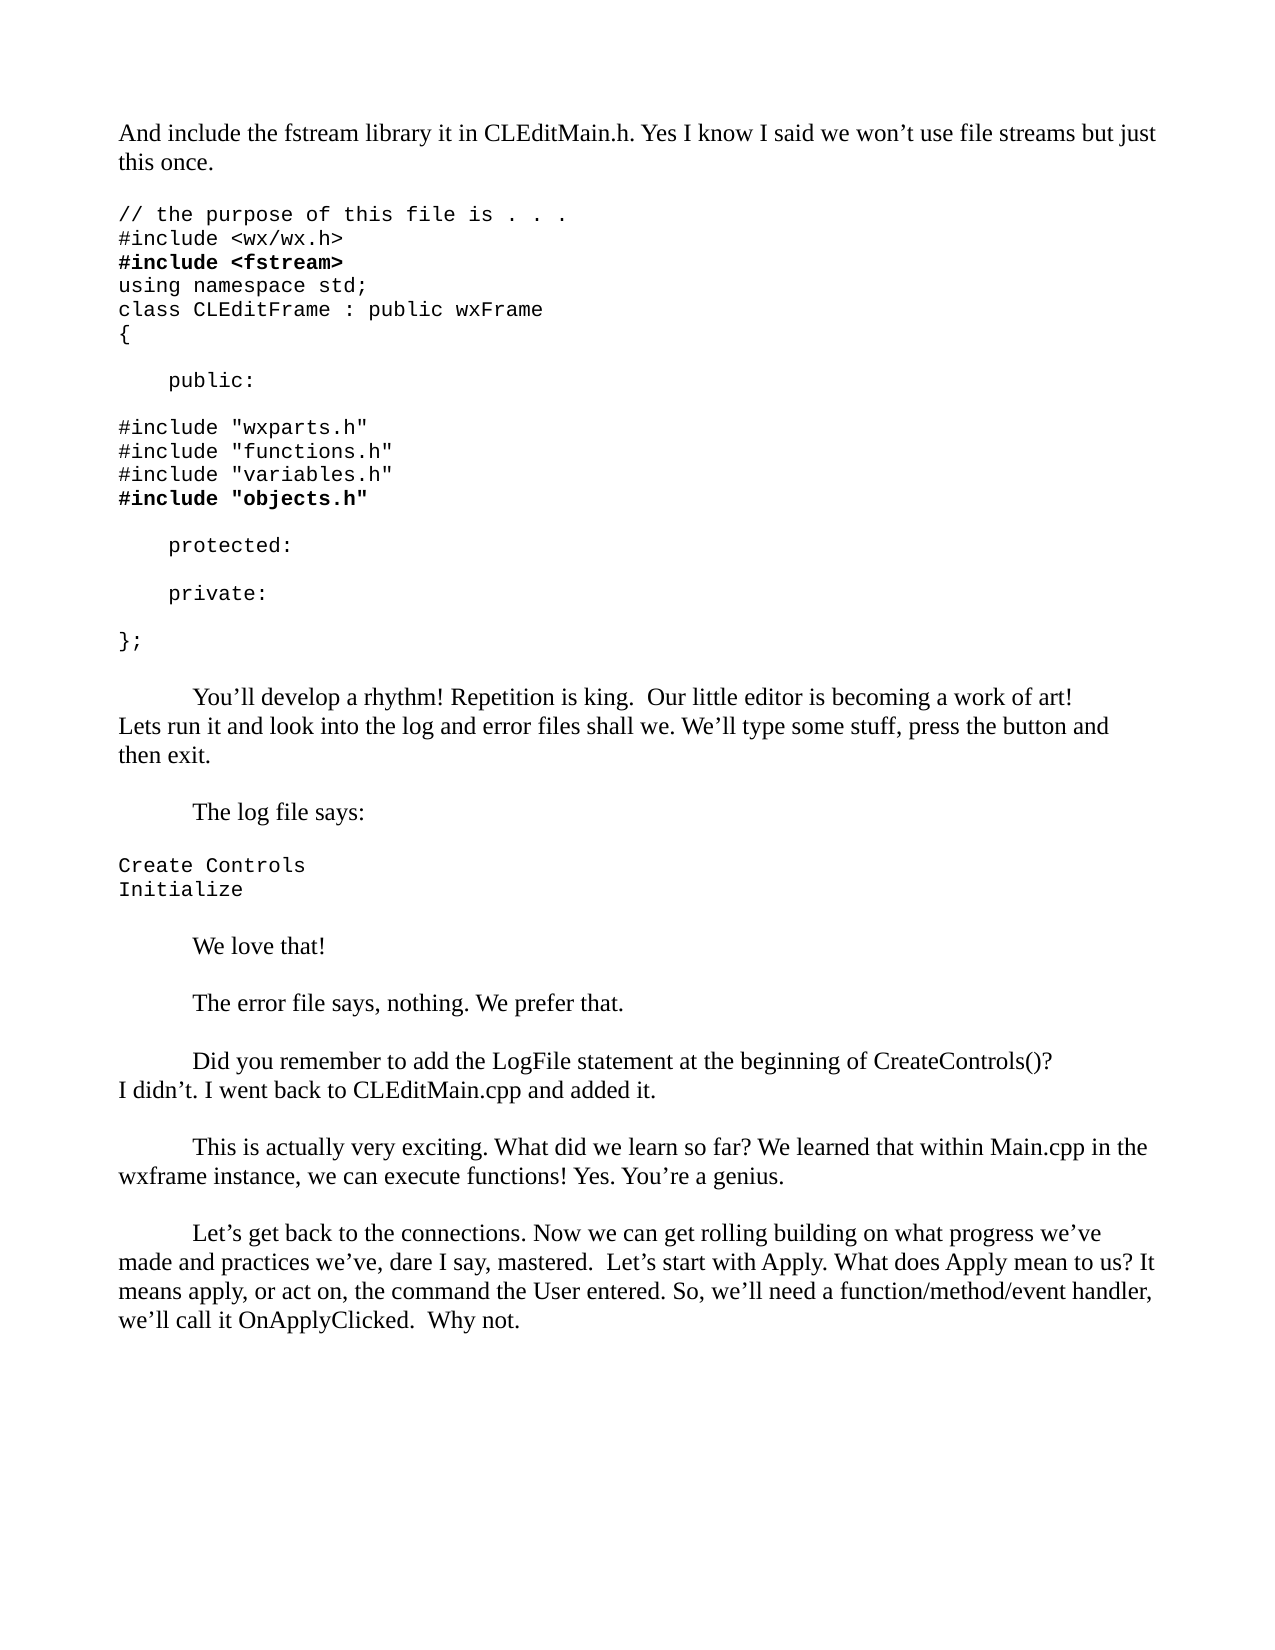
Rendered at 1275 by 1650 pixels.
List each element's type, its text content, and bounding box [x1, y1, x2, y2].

text Let’s get back to the connections. Now we can get rolling building on what progress we’ve made and practices we’ve, dare I say, mastered. Let’s start with Apply. What does Apply mean to us? It means apply, or act on, the command the User entered. So, we’ll need a function/method/event handler, we’ll call it OnApplyClicked. Why not. [118, 1218, 1157, 1333]
text Initialize [118, 878, 1157, 902]
text The log file says: [118, 797, 1157, 826]
text #include <wx/wx.h> [118, 228, 1157, 252]
text And include the fstream library it in CLEditMain.h. Yes I know I said we won’t use file streams but just this once. [118, 118, 1157, 176]
text class CLEditFrame : public wxFrame [118, 299, 1157, 323]
text private: [118, 583, 1157, 606]
text Create Controls [118, 855, 1157, 878]
text }; [118, 630, 1157, 654]
text { [118, 323, 1157, 346]
text #include "variables.h" [118, 464, 1157, 488]
text // the purpose of this file is . . . [118, 204, 1157, 228]
text The error file says, nothing. We prefer that. [118, 988, 1157, 1017]
text You’ll develop a rhythm! Repetition is king. Our little editor is becoming a work of art! [118, 682, 1157, 711]
text #include "objects.h" [118, 488, 1157, 512]
text using namespace std; [118, 275, 1157, 299]
text This is actually very exciting. What did we learn so far? We learned that within Main.cpp in the wxframe instance, we can execute functions! Yes. You’re a genius. [118, 1132, 1157, 1190]
text #include "wxparts.h" [118, 417, 1157, 441]
text #include "functions.h" [118, 441, 1157, 464]
text #include <fstream> [118, 252, 1157, 275]
text public: [118, 370, 1157, 393]
text I didn’t. I went back to CLEditMain.cpp and added it. [118, 1075, 1157, 1103]
text protected: [118, 535, 1157, 559]
text Lets run it and look into the log and error files shall we. We’ll type some stuff, press the button and then exit. [118, 711, 1157, 769]
text We love that! [118, 931, 1157, 960]
text Did you remember to add the LogFile statement at the beginning of CreateControls()? [118, 1046, 1157, 1075]
